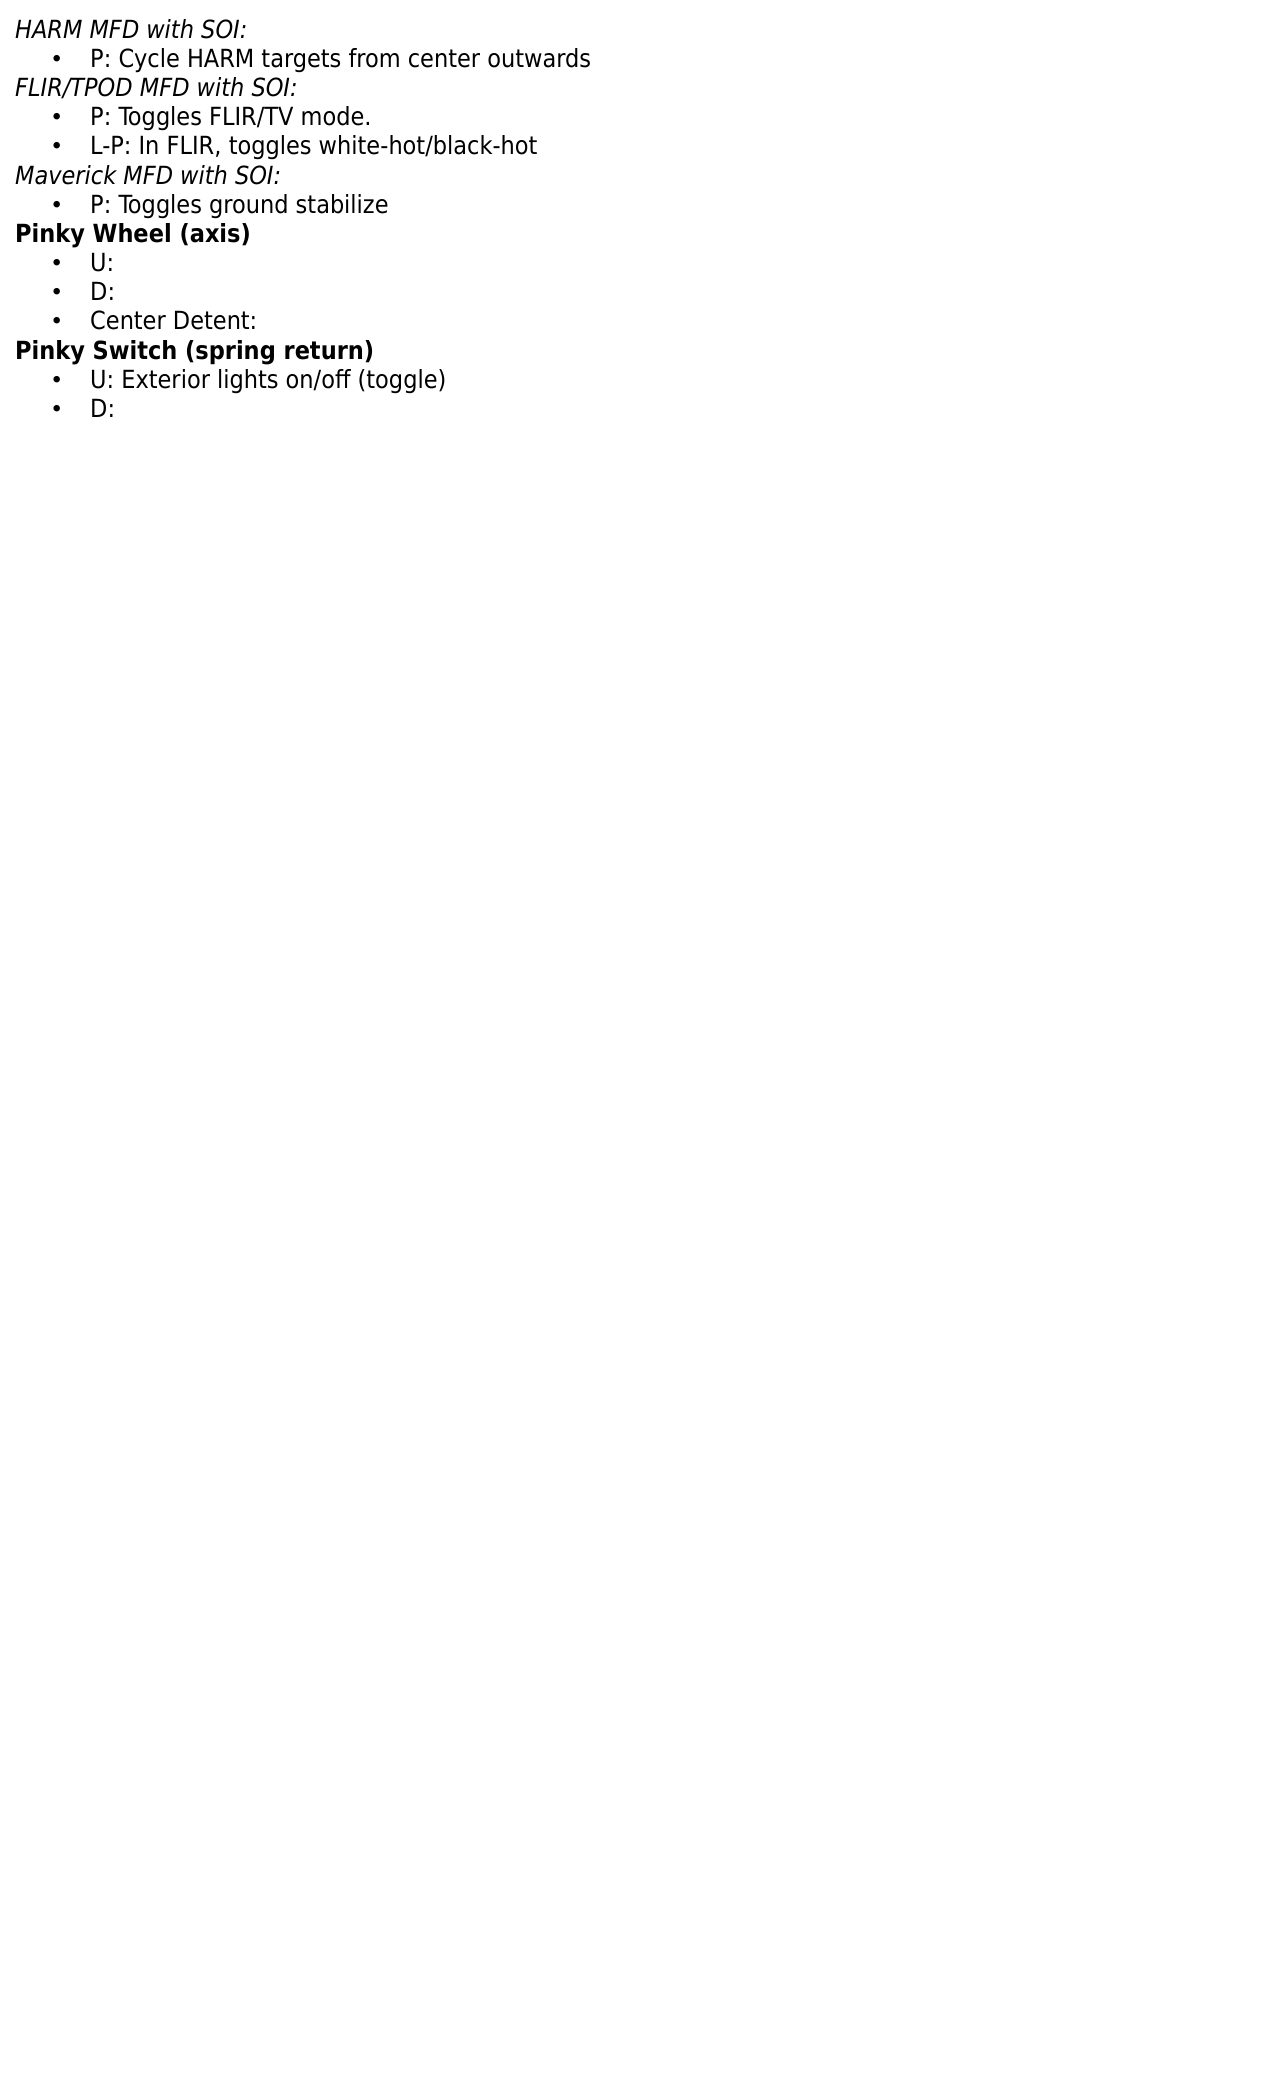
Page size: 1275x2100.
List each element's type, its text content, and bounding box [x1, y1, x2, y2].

text HARM MFD with SOI: [15, 15, 1260, 44]
text FLIR/TPOD MFD with SOI: [15, 73, 1260, 102]
list P: Cycle HARM targets from center outwards [52, 44, 1260, 73]
list D: [52, 394, 1260, 423]
list P: Toggles ground stabilize [52, 190, 1260, 219]
list D: [52, 277, 1260, 307]
text Pinky Wheel (axis) [15, 219, 1260, 248]
text Pinky Switch (spring return) [15, 336, 1260, 365]
list Center Detent: [52, 307, 1260, 336]
list U: Exterior lights on/off (toggle) [52, 365, 1260, 394]
list U: [52, 248, 1260, 277]
list P: Toggles FLIR/TV mode. [52, 102, 1260, 132]
list L-P: In FLIR, toggles white-hot/black-hot [52, 132, 1260, 161]
text Maverick MFD with SOI: [15, 161, 1260, 190]
